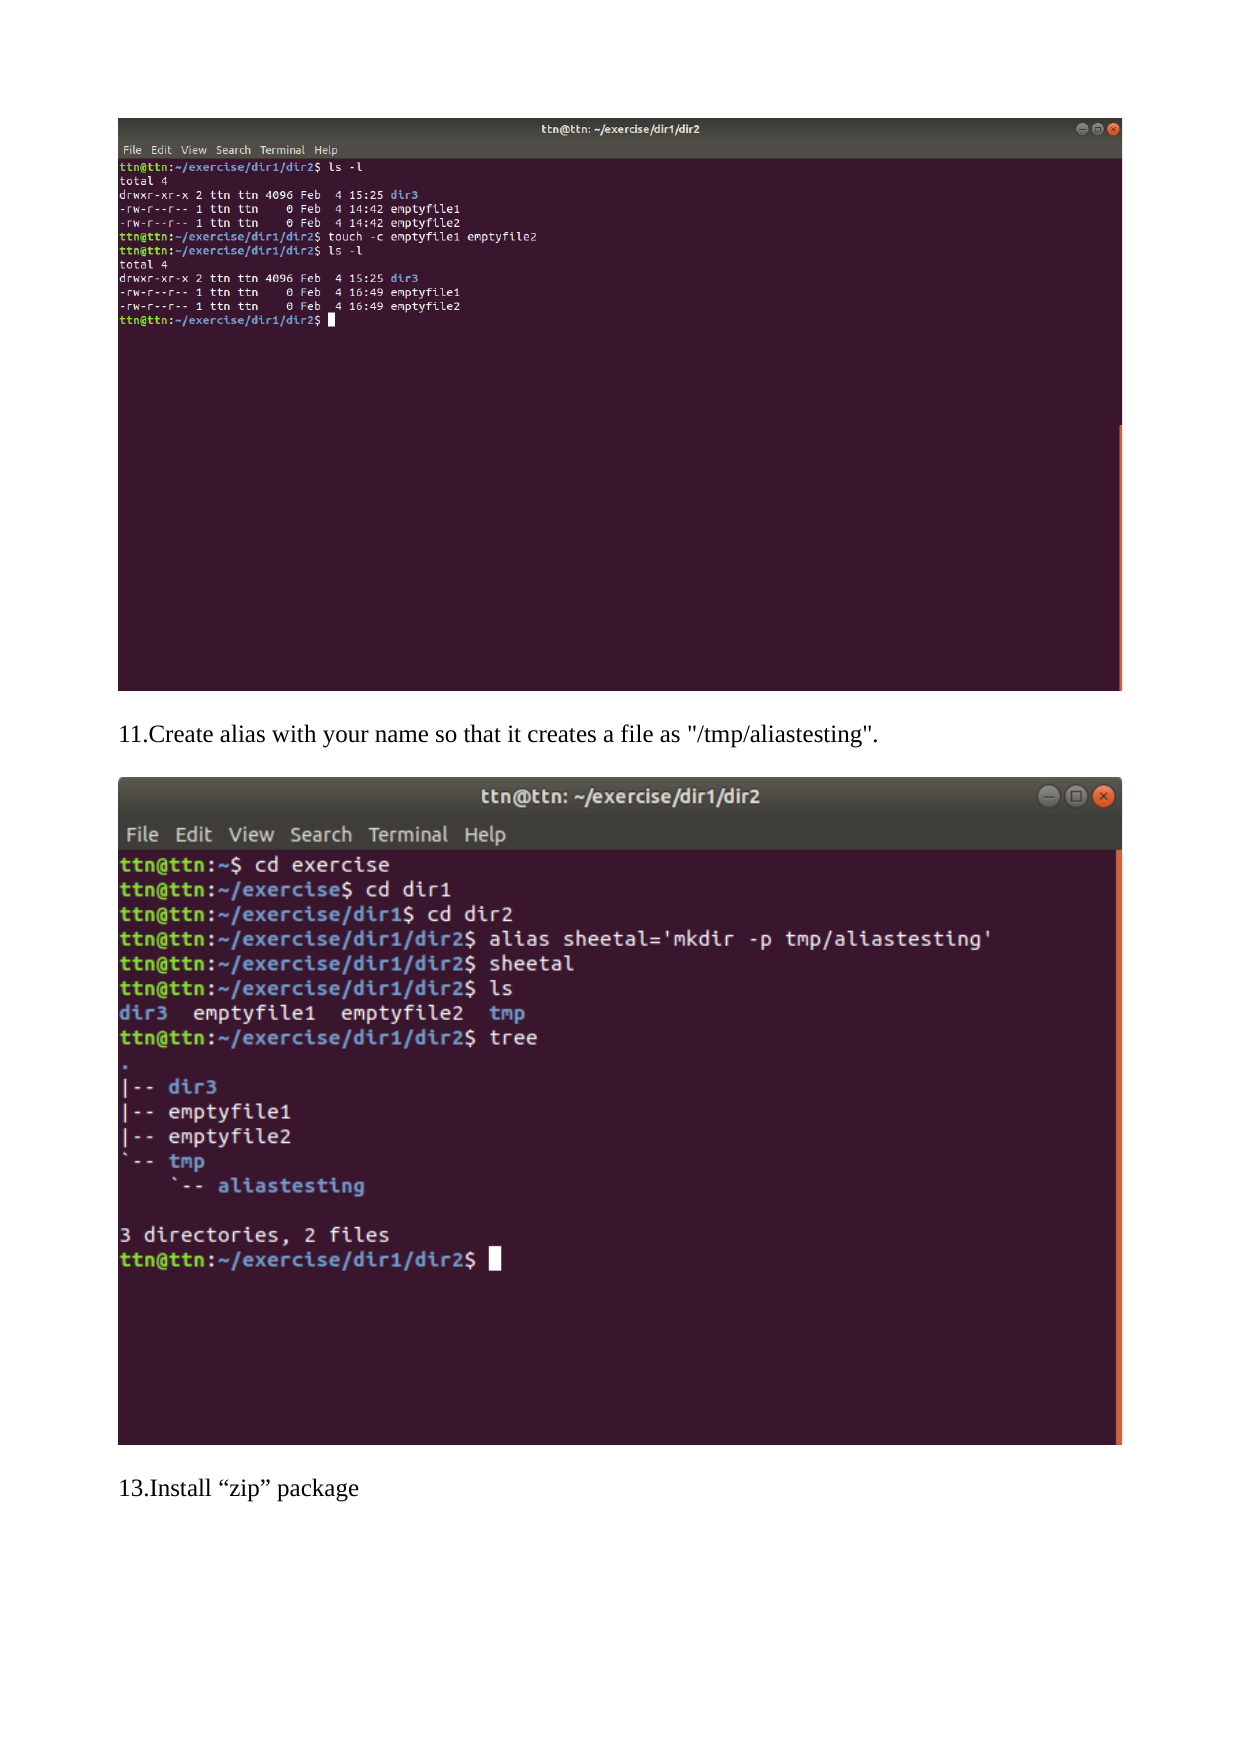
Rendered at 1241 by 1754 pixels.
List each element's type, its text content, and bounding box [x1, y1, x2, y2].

picture [118, 777, 1123, 1445]
text 11.Create alias with your name so that it creates a file as "/tmp/aliastesting". [118, 719, 1122, 748]
picture [118, 118, 1123, 691]
text 13.Install “zip” package [118, 1473, 1122, 1502]
